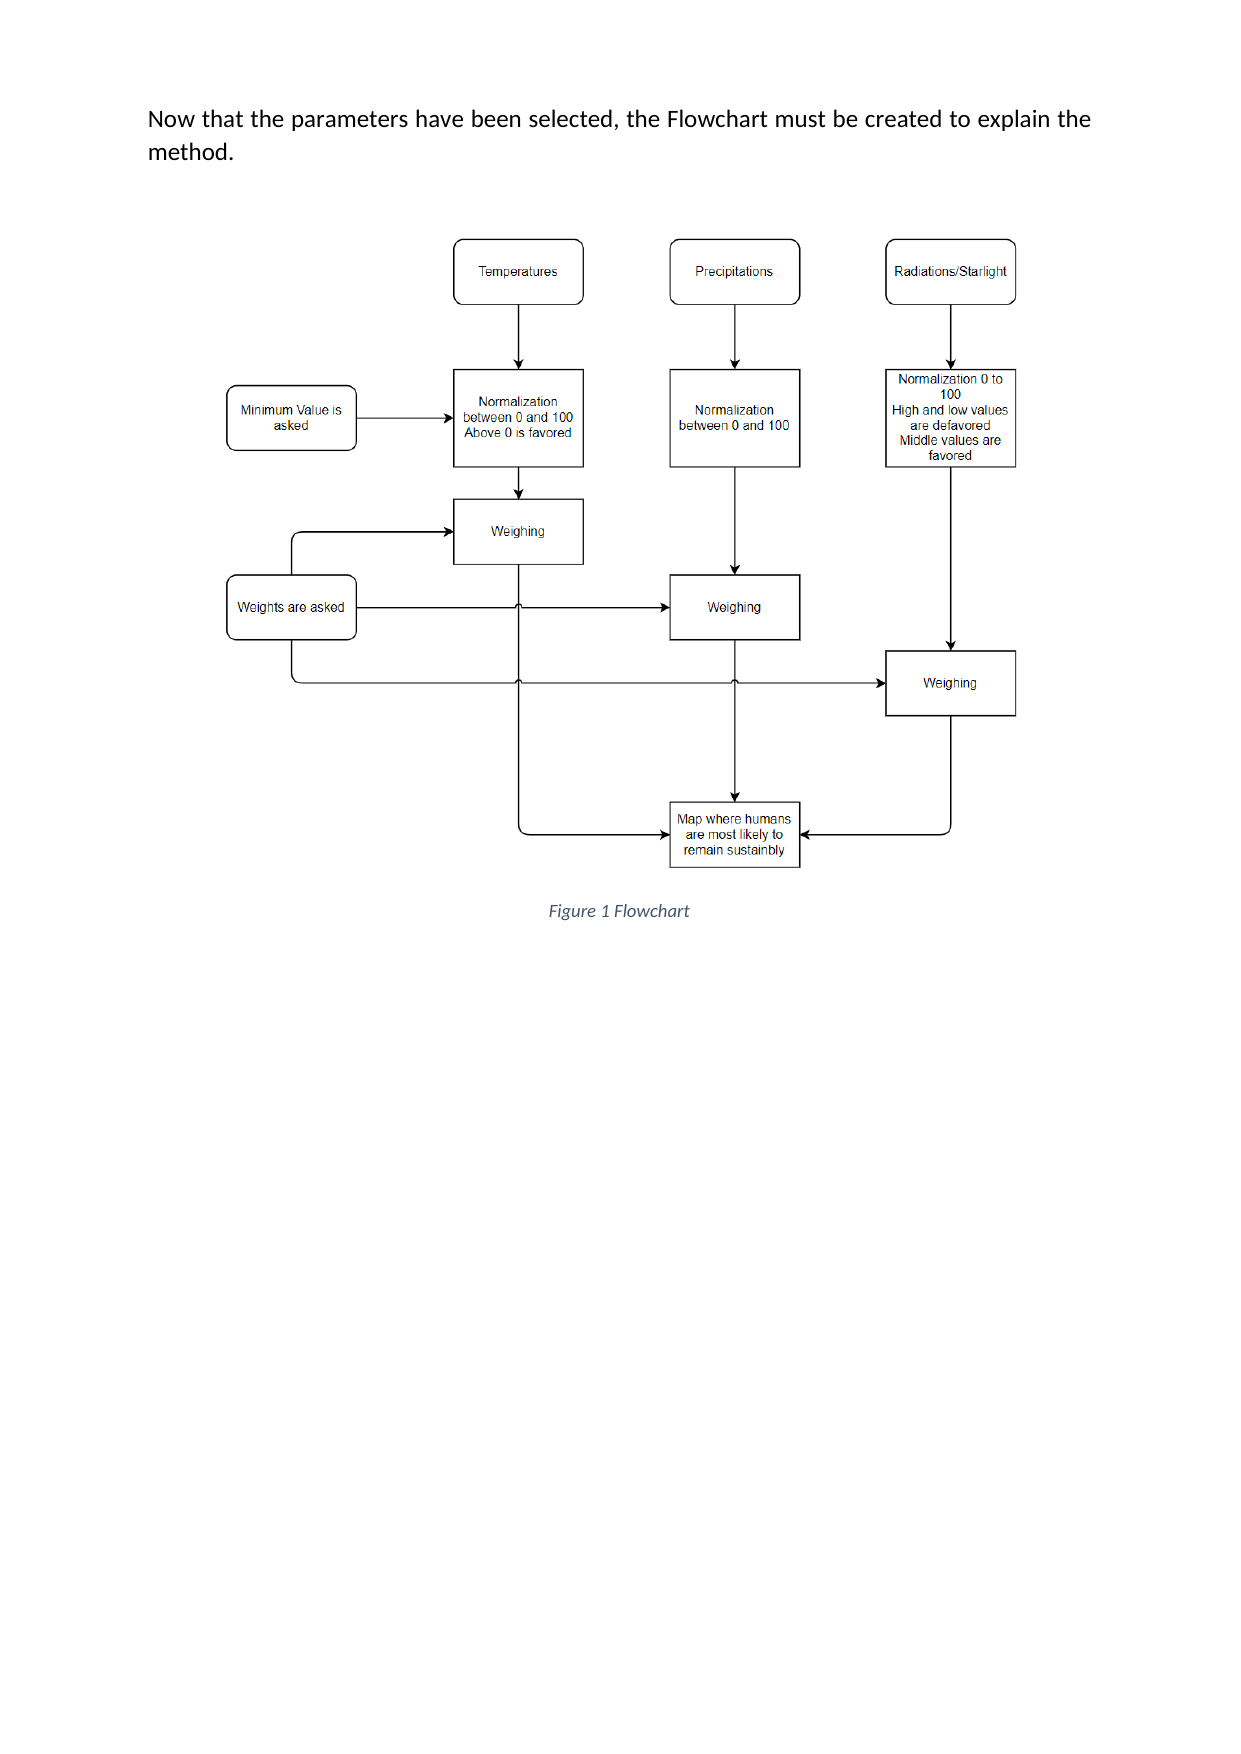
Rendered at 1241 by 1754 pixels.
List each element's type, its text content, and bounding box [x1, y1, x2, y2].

text Now that the parameters have been selected, the Flowchart must be created to explain the method. [148, 103, 1093, 167]
text Figure 1 Flowchart [148, 899, 1093, 922]
